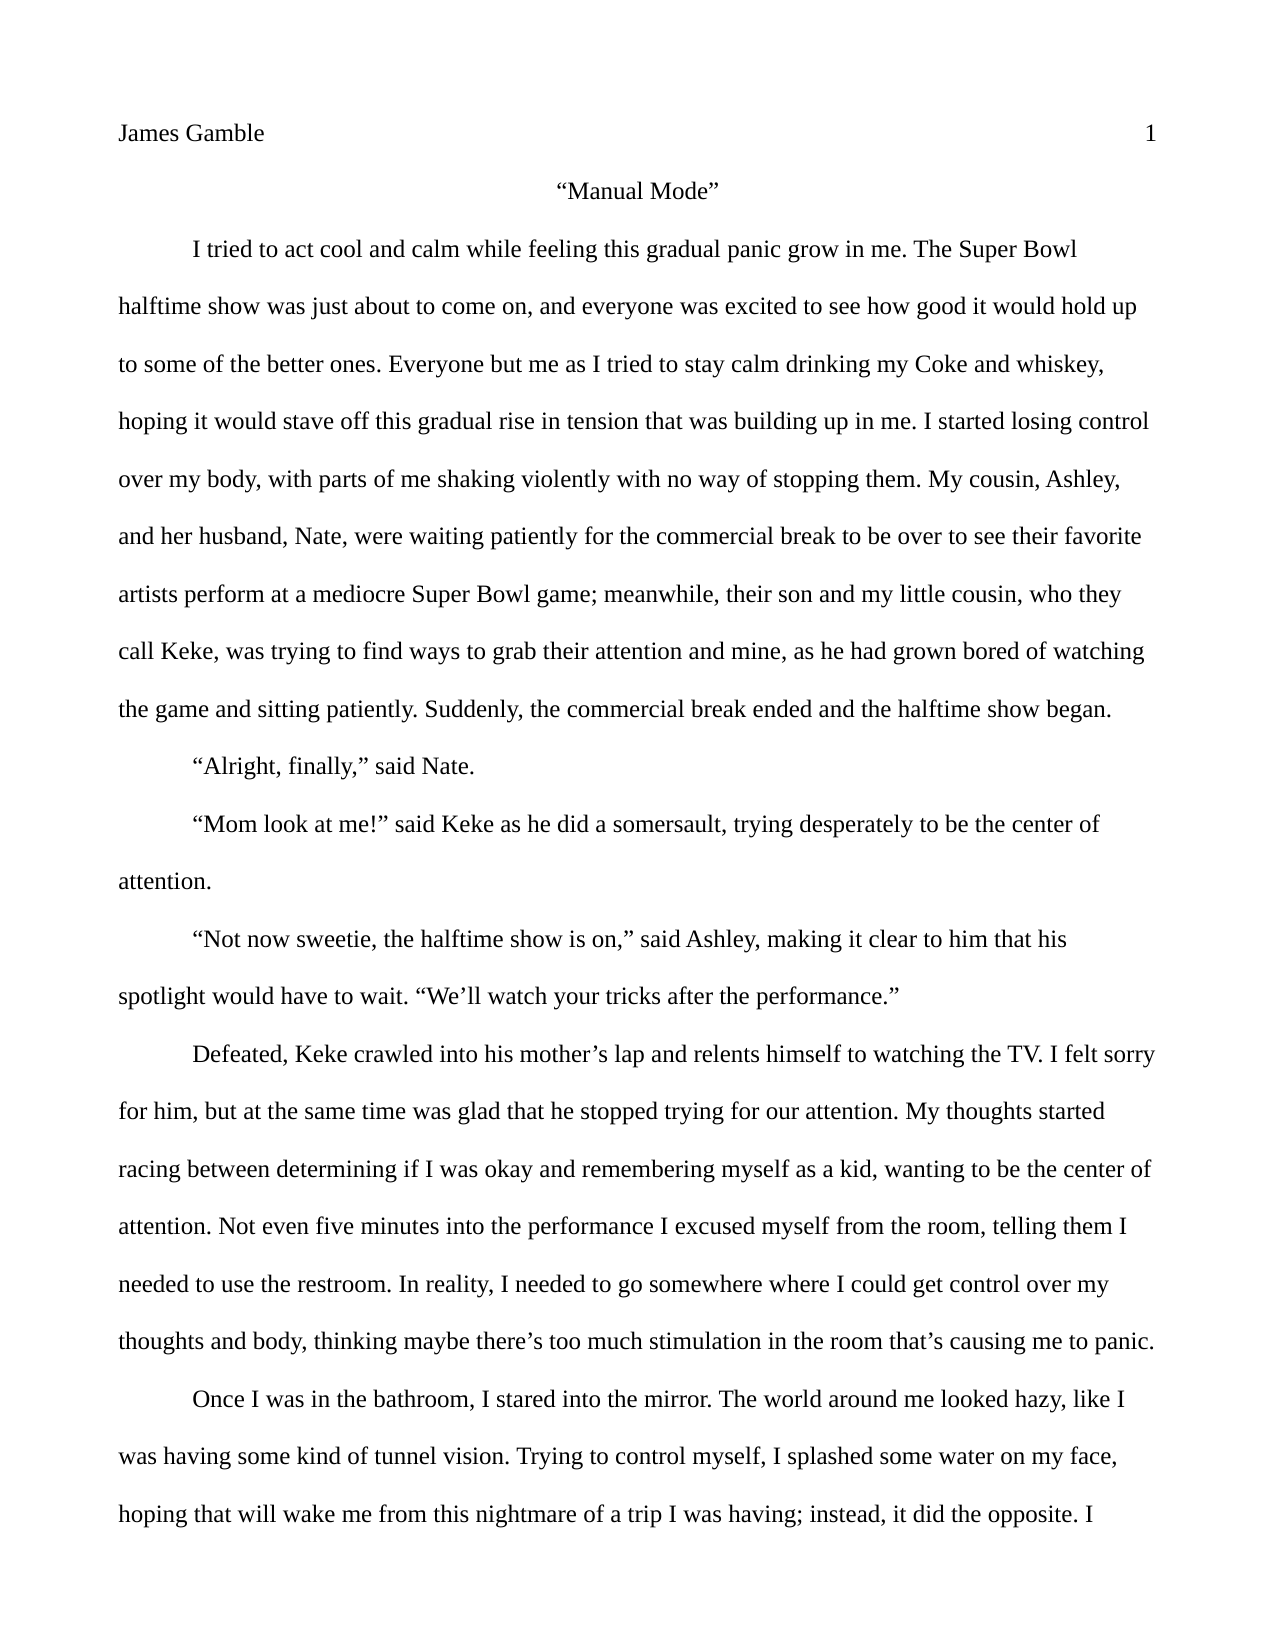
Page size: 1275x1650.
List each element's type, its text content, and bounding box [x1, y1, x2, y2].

text “Manual Mode” [118, 176, 1157, 205]
text “Not now sweetie, the halftime show is on,” said Ashley, making it clear to him that his spotlight would have to wait. “We’ll watch your tricks after the performance.” [118, 924, 1157, 1010]
text Defeated, Keke crawled into his mother’s lap and relents himself to watching the TV. I felt sorry for him, but at the same time was glad that he stopped trying for our attention. My thoughts started racing between determining if I was okay and remembering myself as a kid, wanting to be the center of attention. Not even five minutes into the performance I excused myself from the room, telling them I needed to use the restroom. In reality, I needed to go somewhere where I could get control over my thoughts and body, thinking maybe there’s too much stimulation in the room that’s causing me to panic. [118, 1039, 1157, 1355]
text Once I was in the bathroom, I stared into the mirror. The world around me looked hazy, like I was having some kind of tunnel vision. Trying to control myself, I splashed some water on my face, hoping that will wake me from this nightmare of a trip I was having; instead, it did the opposite. I [118, 1384, 1157, 1528]
text I tried to act cool and calm while feeling this gradual panic grow in me. The Super Bowl halftime show was just about to come on, and everyone was excited to see how good it would hold up to some of the better ones. Everyone but me as I tried to stay calm drinking my Coke and whiskey, hoping it would stave off this gradual rise in tension that was building up in me. I started losing control over my body, with parts of me shaking violently with no way of stopping them. My cousin, Ashley, and her husband, Nate, were waiting patiently for the commercial break to be over to see their favorite artists perform at a mediocre Super Bowl game; meanwhile, their son and my little cousin, who they call Keke, was trying to find ways to grab their attention and mine, as he had grown bored of watching the game and sitting patiently. Suddenly, the commercial break ended and the halftime show began. [118, 234, 1157, 723]
text “Mom look at me!” said Keke as he did a somersault, trying desperately to be the center of attention. [118, 809, 1157, 895]
text “Alright, finally,” said Nate. [118, 751, 1157, 780]
